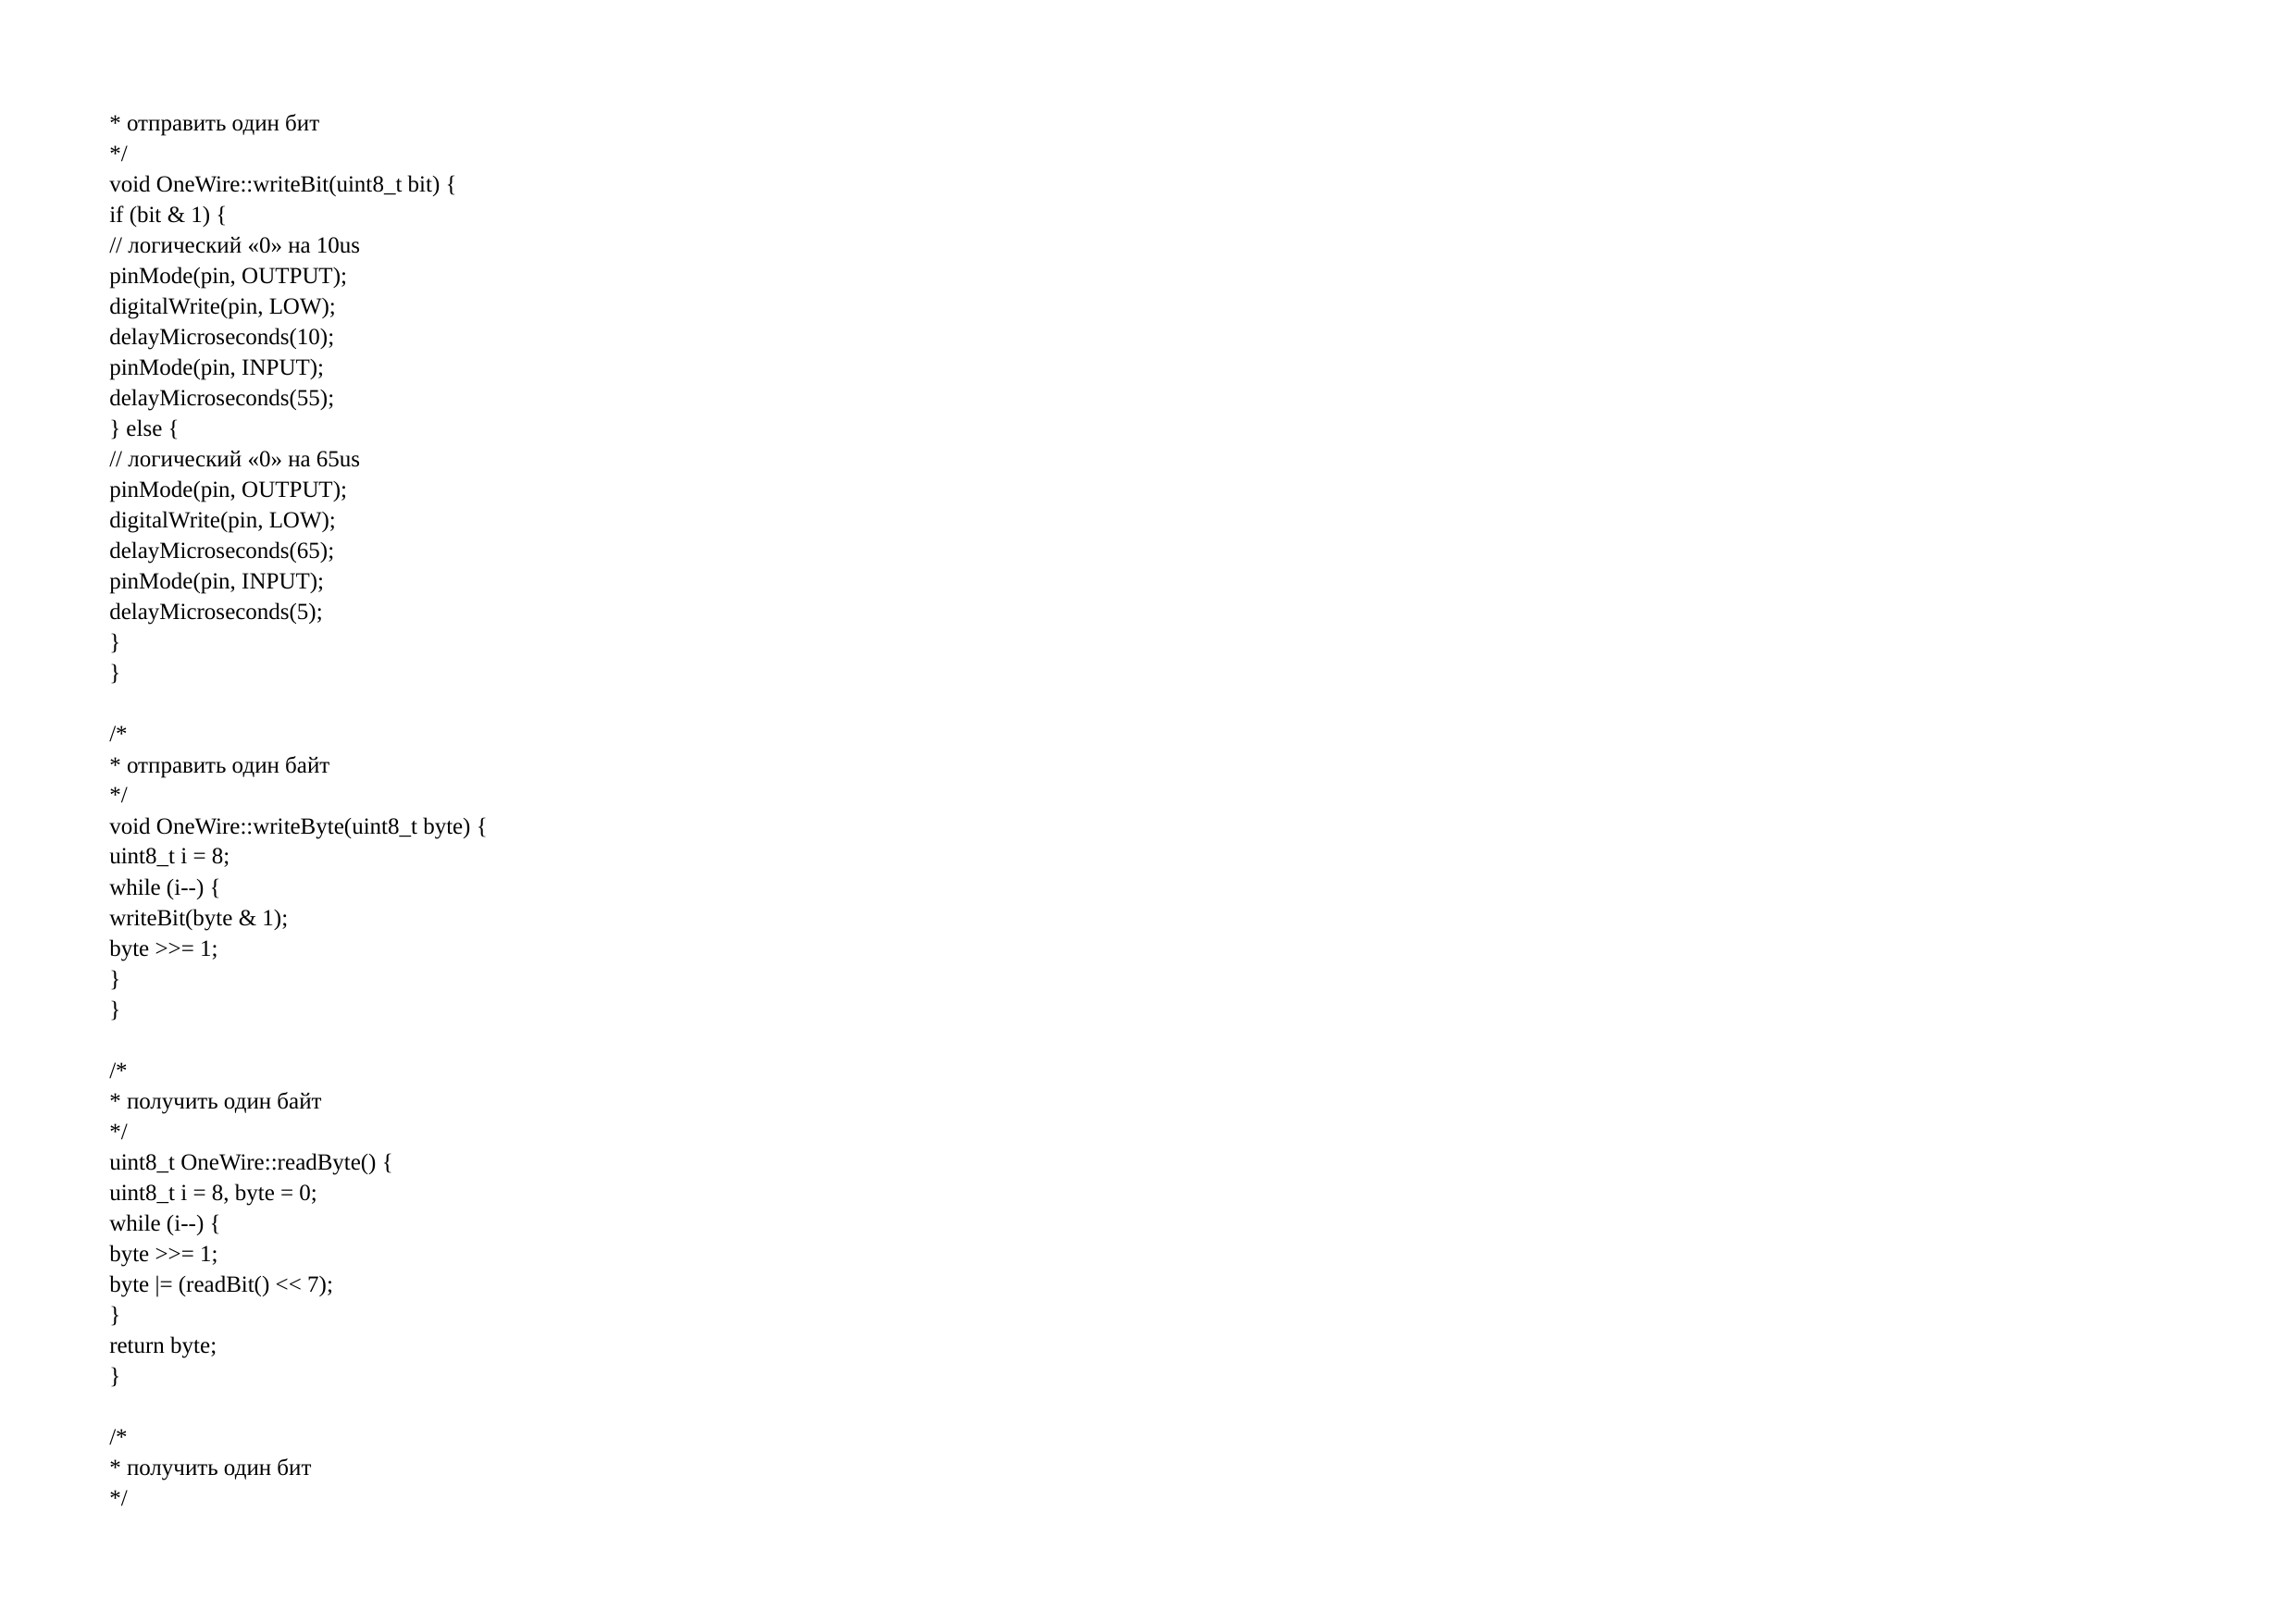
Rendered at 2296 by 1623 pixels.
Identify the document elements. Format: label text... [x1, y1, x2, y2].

text * отправить один бит */ void OneWire::writeBit(uint8_t bit) { if (bit & 1) { // логический «0» на 10us pinMode(pin, OUTPUT); digitalWrite(pin, LOW); delayMicroseconds(10); pinMode(pin, INPUT); delayMicroseconds(55); } else { // логический «0» на 65us pinMode(pin, OUTPUT); digitalWrite(pin, LOW); delayMicroseconds(65); pinMode(pin, INPUT); delayMicroseconds(5); } } /* * отправить один байт */ void OneWire::writeByte(uint8_t byte) { uint8_t i = 8; while (i--) { writeBit(byte & 1); byte >>= 1; } } /* * получить один байт */ uint8_t OneWire::readByte() { uint8_t i = 8, byte = 0; while (i--) { byte >>= 1; byte |= (readBit() << 7); } return byte; } /* * получить один бит */ [109, 109, 2186, 1511]
